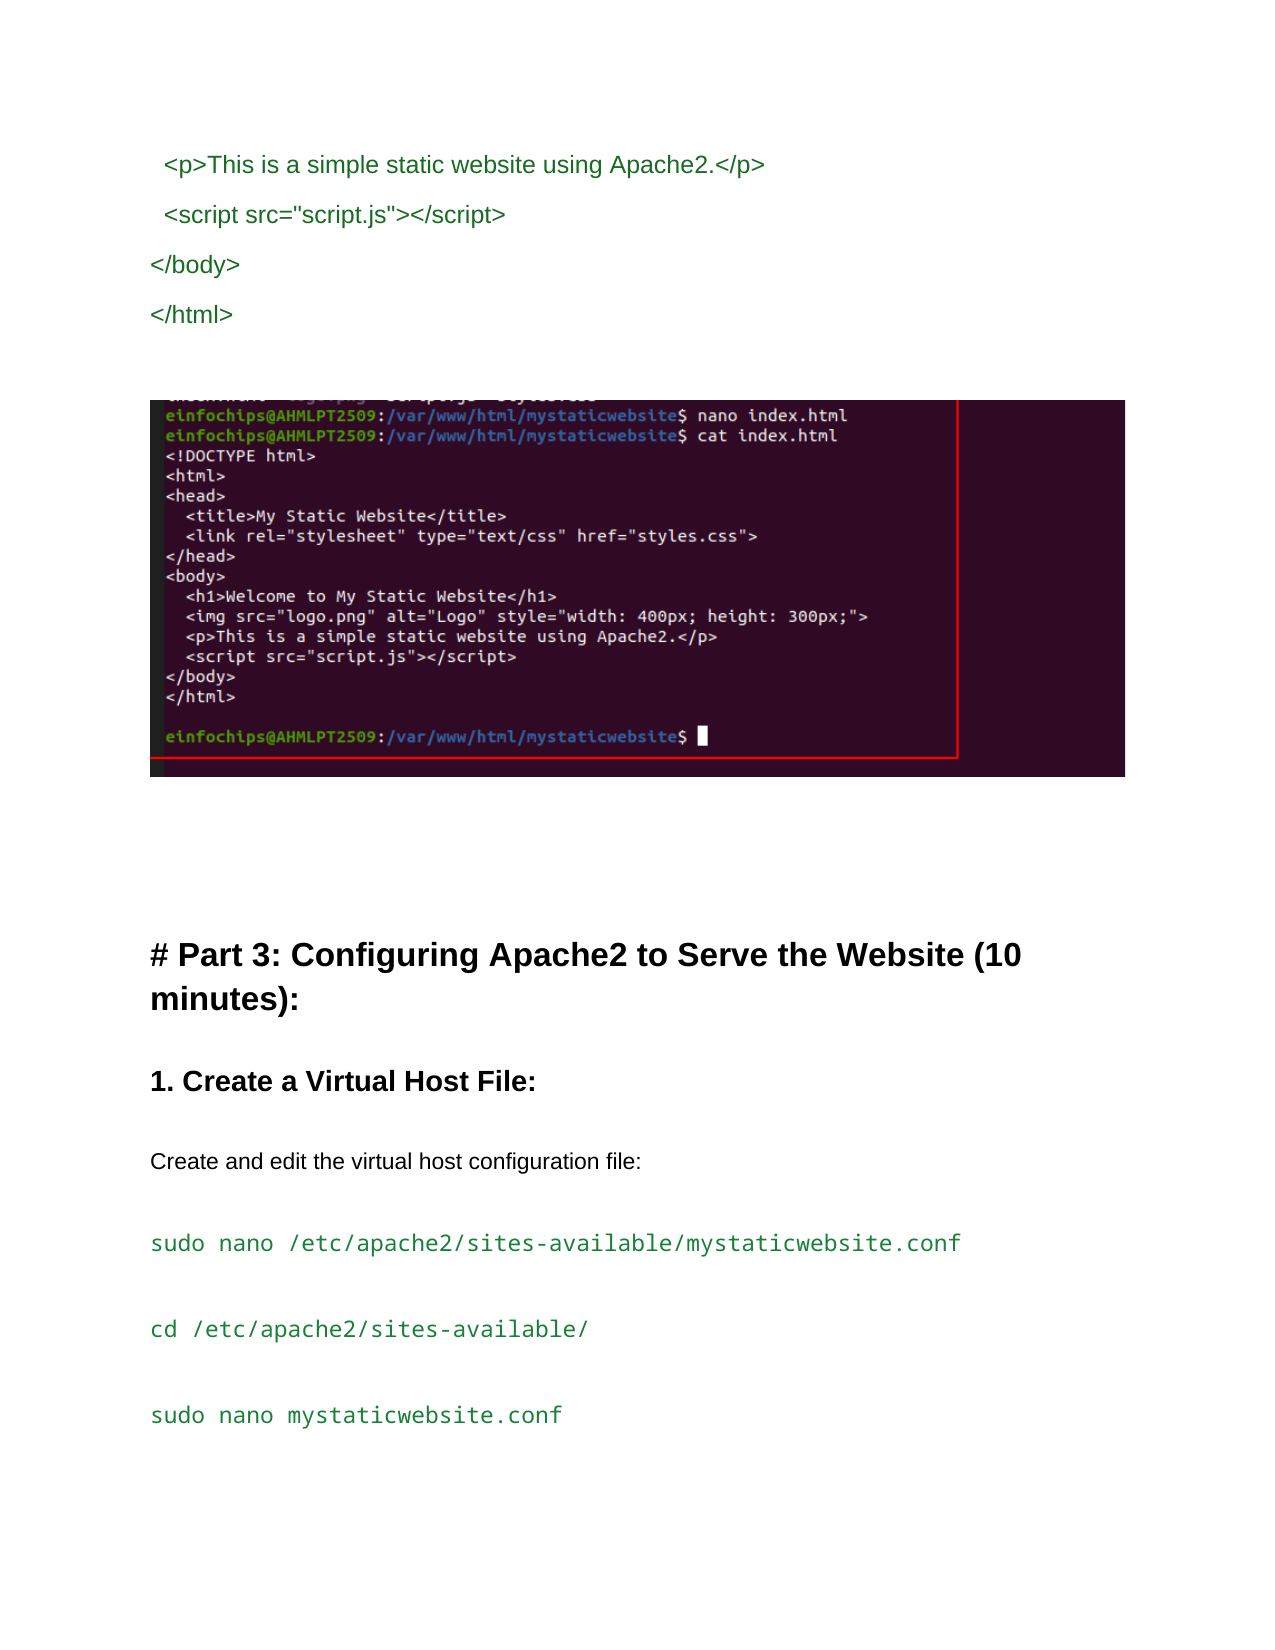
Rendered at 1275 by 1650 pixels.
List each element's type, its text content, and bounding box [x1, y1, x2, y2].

text 1. Create a Virtual Host File: [150, 1064, 1125, 1097]
text cd /etc/apache2/sites-available/ [150, 1313, 1125, 1344]
text <script src="script.js"></script> [150, 200, 1125, 229]
text Create and edit the virtual host configuration file: [150, 1148, 1125, 1175]
text </body> [150, 250, 1125, 279]
text </html> [150, 300, 1125, 329]
text sudo nano /etc/apache2/sites-available/mystaticwebsite.conf [150, 1227, 1125, 1258]
subtitle # Part 3: Configuring Apache2 to Serve the Website (10 minutes): [150, 935, 1125, 1018]
text sudo nano mystaticwebsite.conf [150, 1399, 1125, 1431]
text <p>This is a simple static website using Apache2.</p> [150, 150, 1125, 179]
